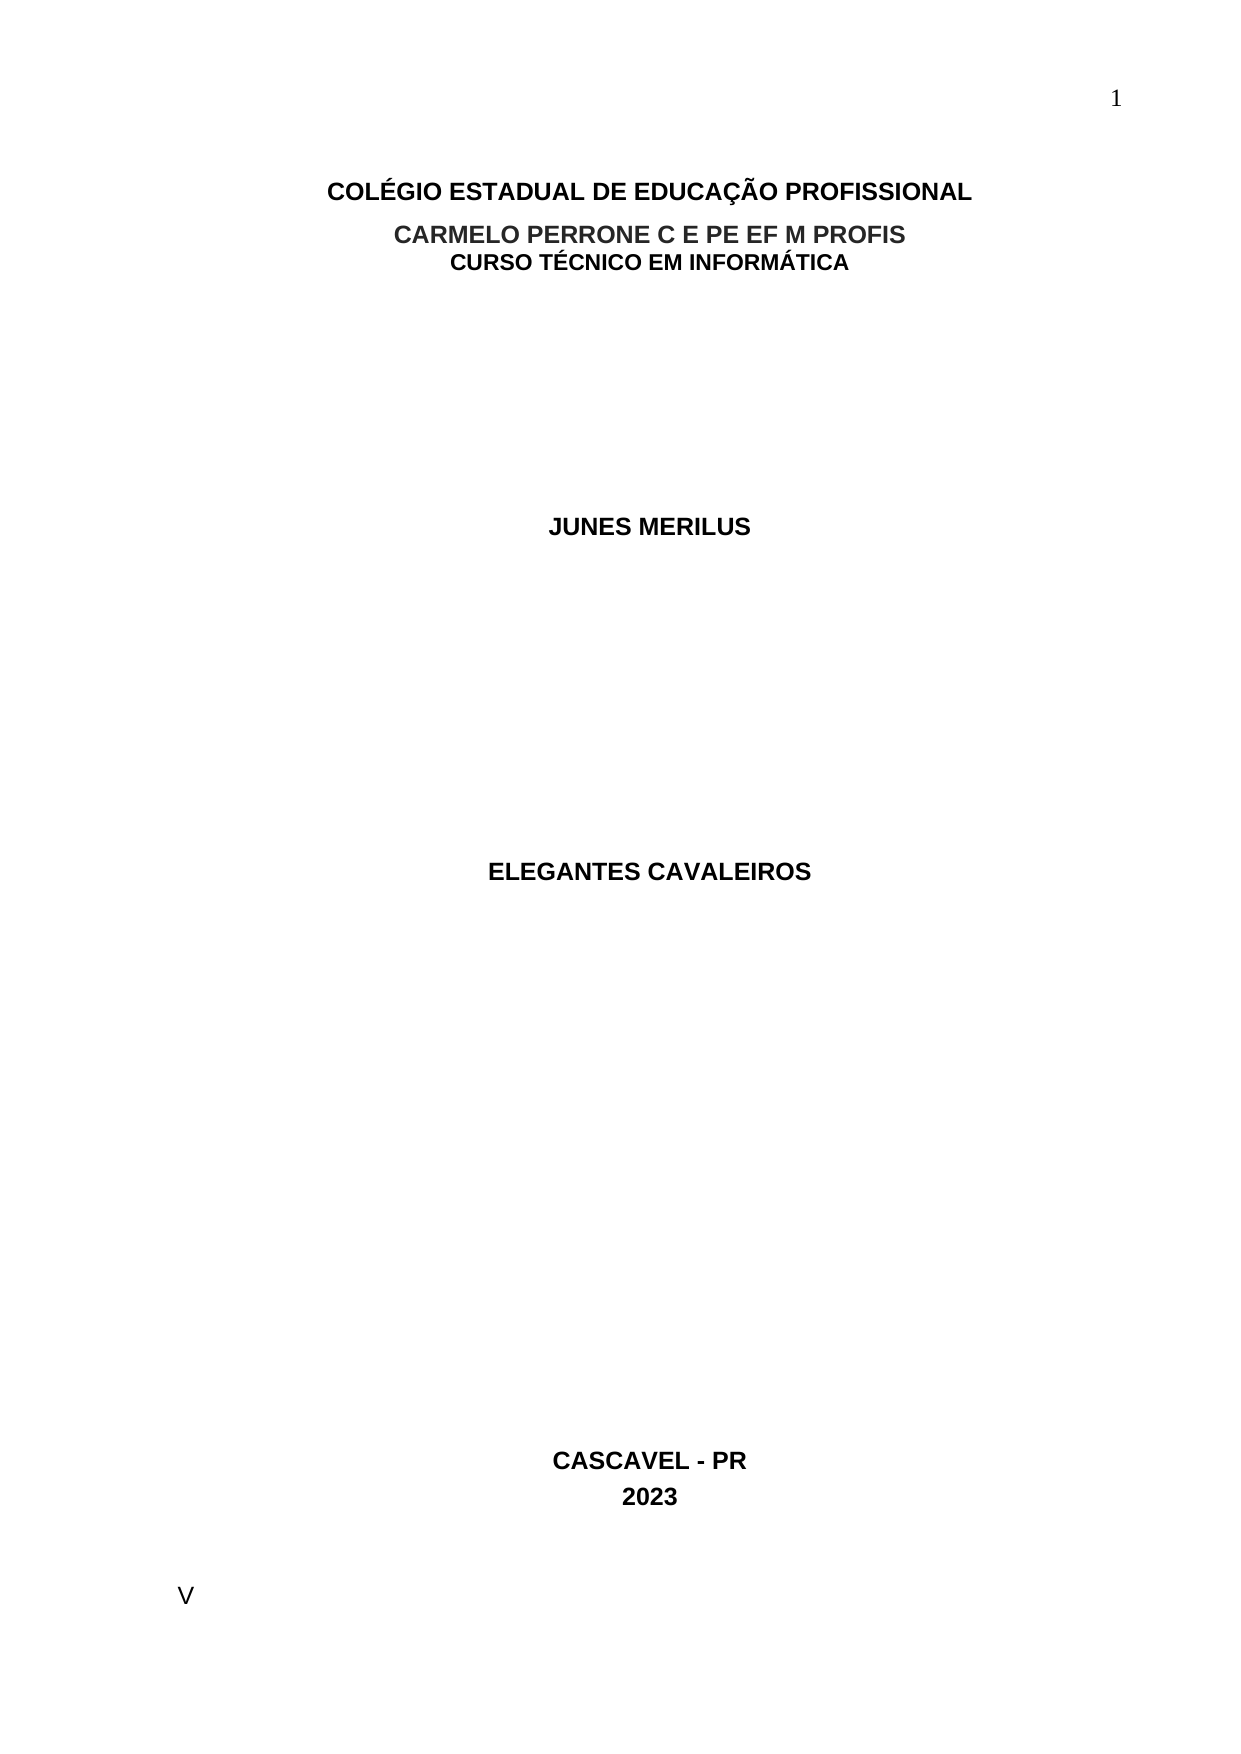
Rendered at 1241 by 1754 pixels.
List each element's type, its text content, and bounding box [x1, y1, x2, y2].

text 2023 [177, 1482, 1122, 1511]
text ELEGANTES CAVALEIROS [177, 857, 1122, 886]
text JUNES MERILUS [177, 512, 1122, 541]
text CARMELO PERRONE C E PE EF M PROFIS [177, 220, 1122, 249]
text CASCAVEL - PR [177, 1446, 1122, 1475]
text CURSO TÉCNICO EM INFORMÁTICA [177, 249, 1122, 275]
text COLÉGIO ESTADUAL DE EDUCAÇÃO PROFISSIONAL [177, 177, 1122, 206]
text [177, 0, 1196, 75]
